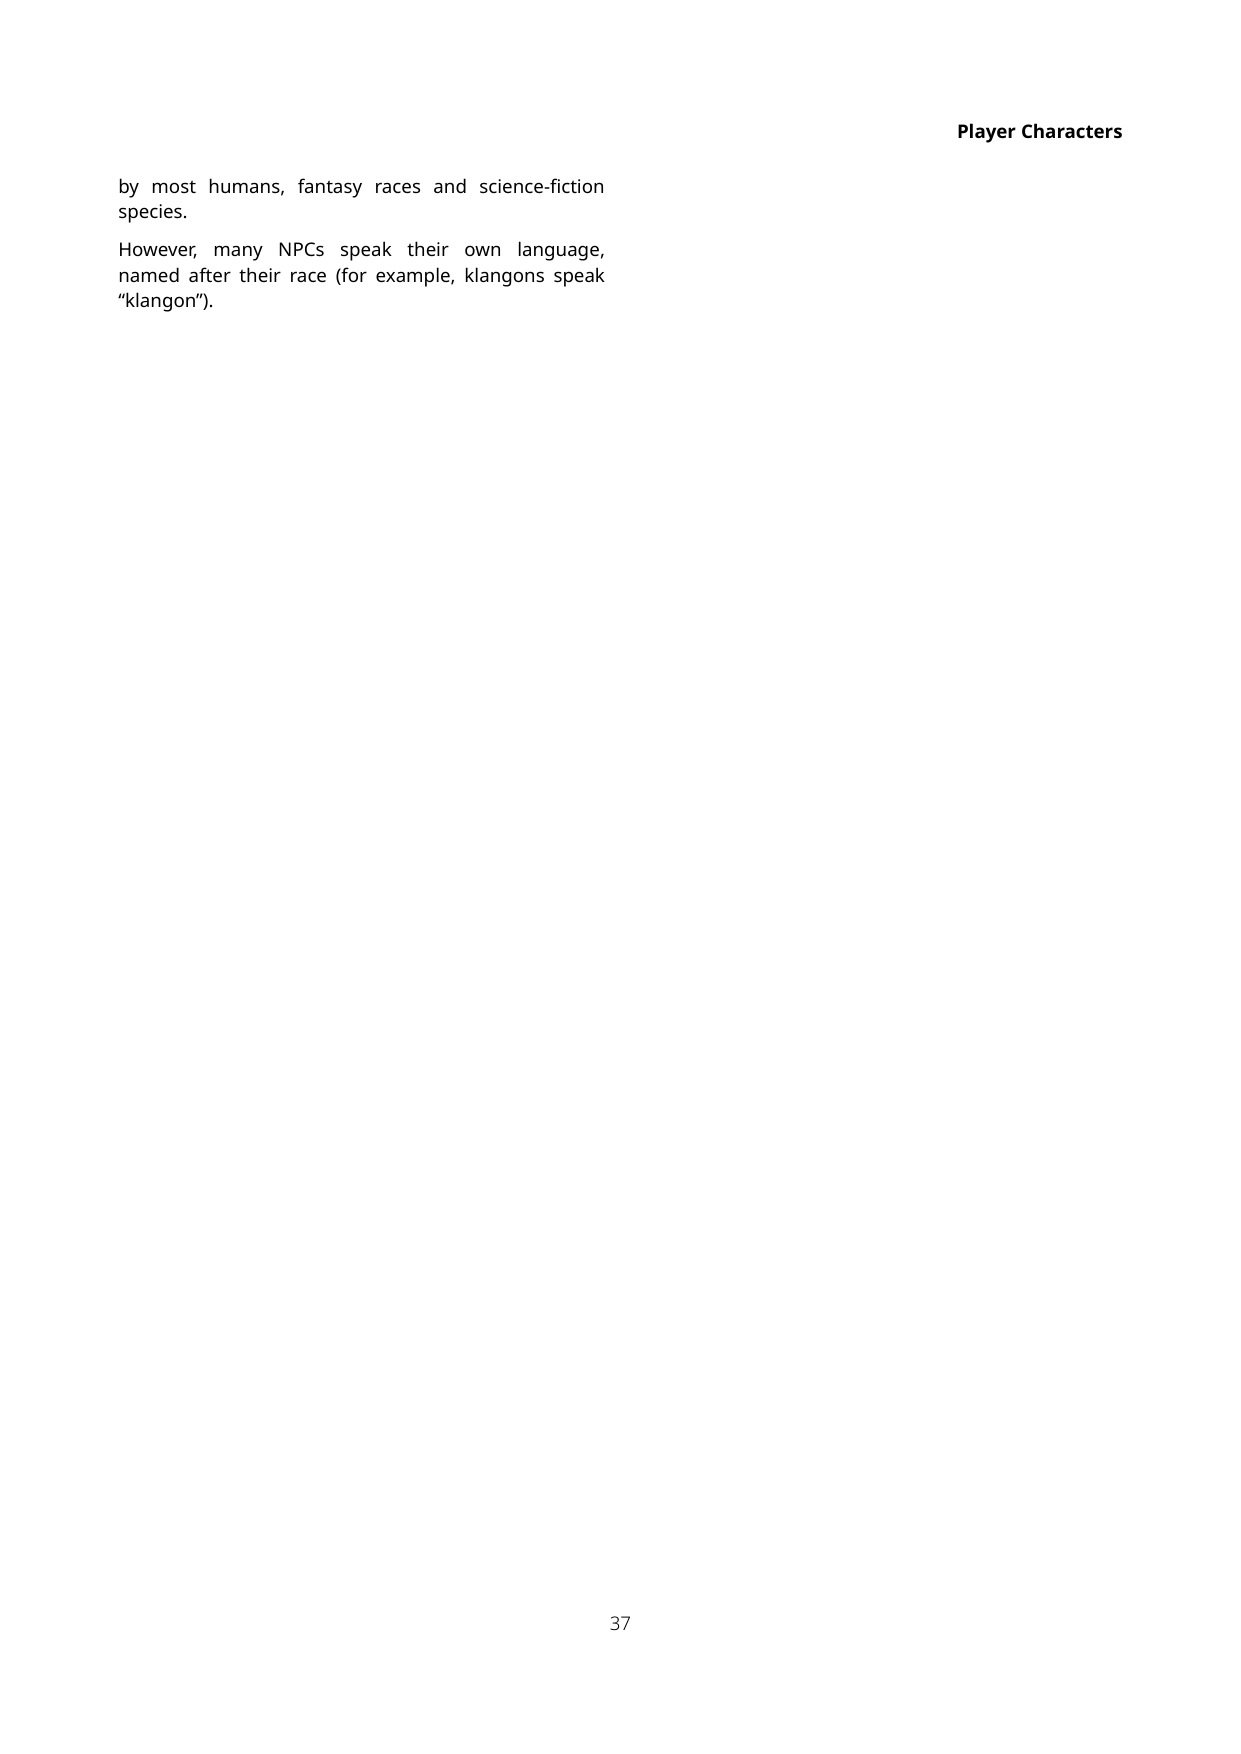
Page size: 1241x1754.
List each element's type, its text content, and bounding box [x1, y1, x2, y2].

text by most humans, fantasy races and science-fiction species. [118, 173, 605, 224]
text However, many NPCs speak their own language, named after their race (for example, klangons speak “klangon”). [118, 237, 605, 313]
